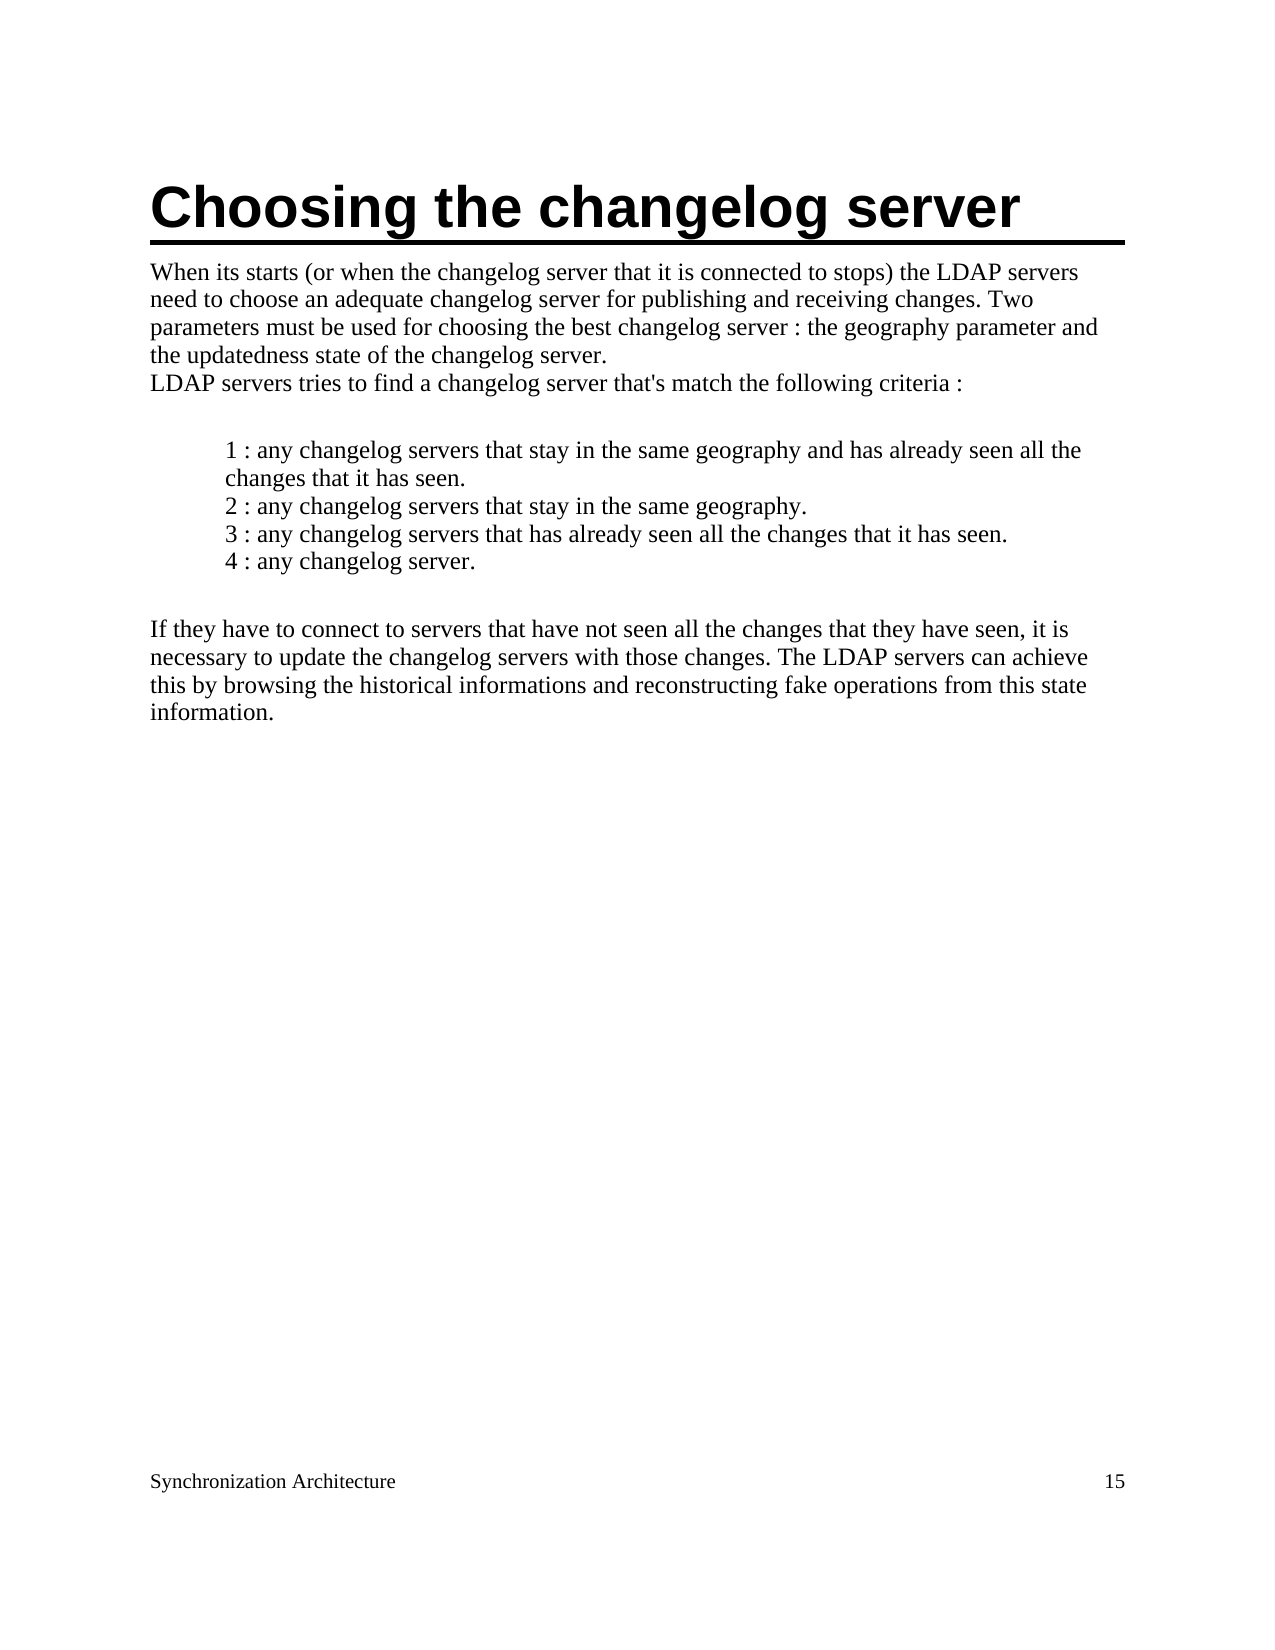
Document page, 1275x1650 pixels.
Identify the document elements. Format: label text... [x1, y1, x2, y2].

text 1 : any changelog servers that stay in the same geography and has already seen all the changes that it has seen. 2 : any changelog servers that stay in the same geography. 3 : any changelog servers that has already seen all the changes that it has seen. 4 : any changelog server. [225, 409, 1125, 575]
text If they have to connect to servers that have not seen all the changes that they have seen, it is necessary to update the changelog servers with those changes. The LDAP servers can achieve this by browsing the historical informations and reconstructing fake operations from this state information. [150, 588, 1125, 726]
text When its starts (or when the changelog server that it is connected to stops) the LDAP servers need to choose an adequate changelog server for publishing and receiving changes. Two parameters must be used for choosing the best changelog server : the geography parameter and the updatedness state of the changelog server. LDAP servers tries to find a changelog server that's match the following criteria : [150, 258, 1125, 396]
subtitle Choosing the changelog server [150, 175, 1125, 240]
